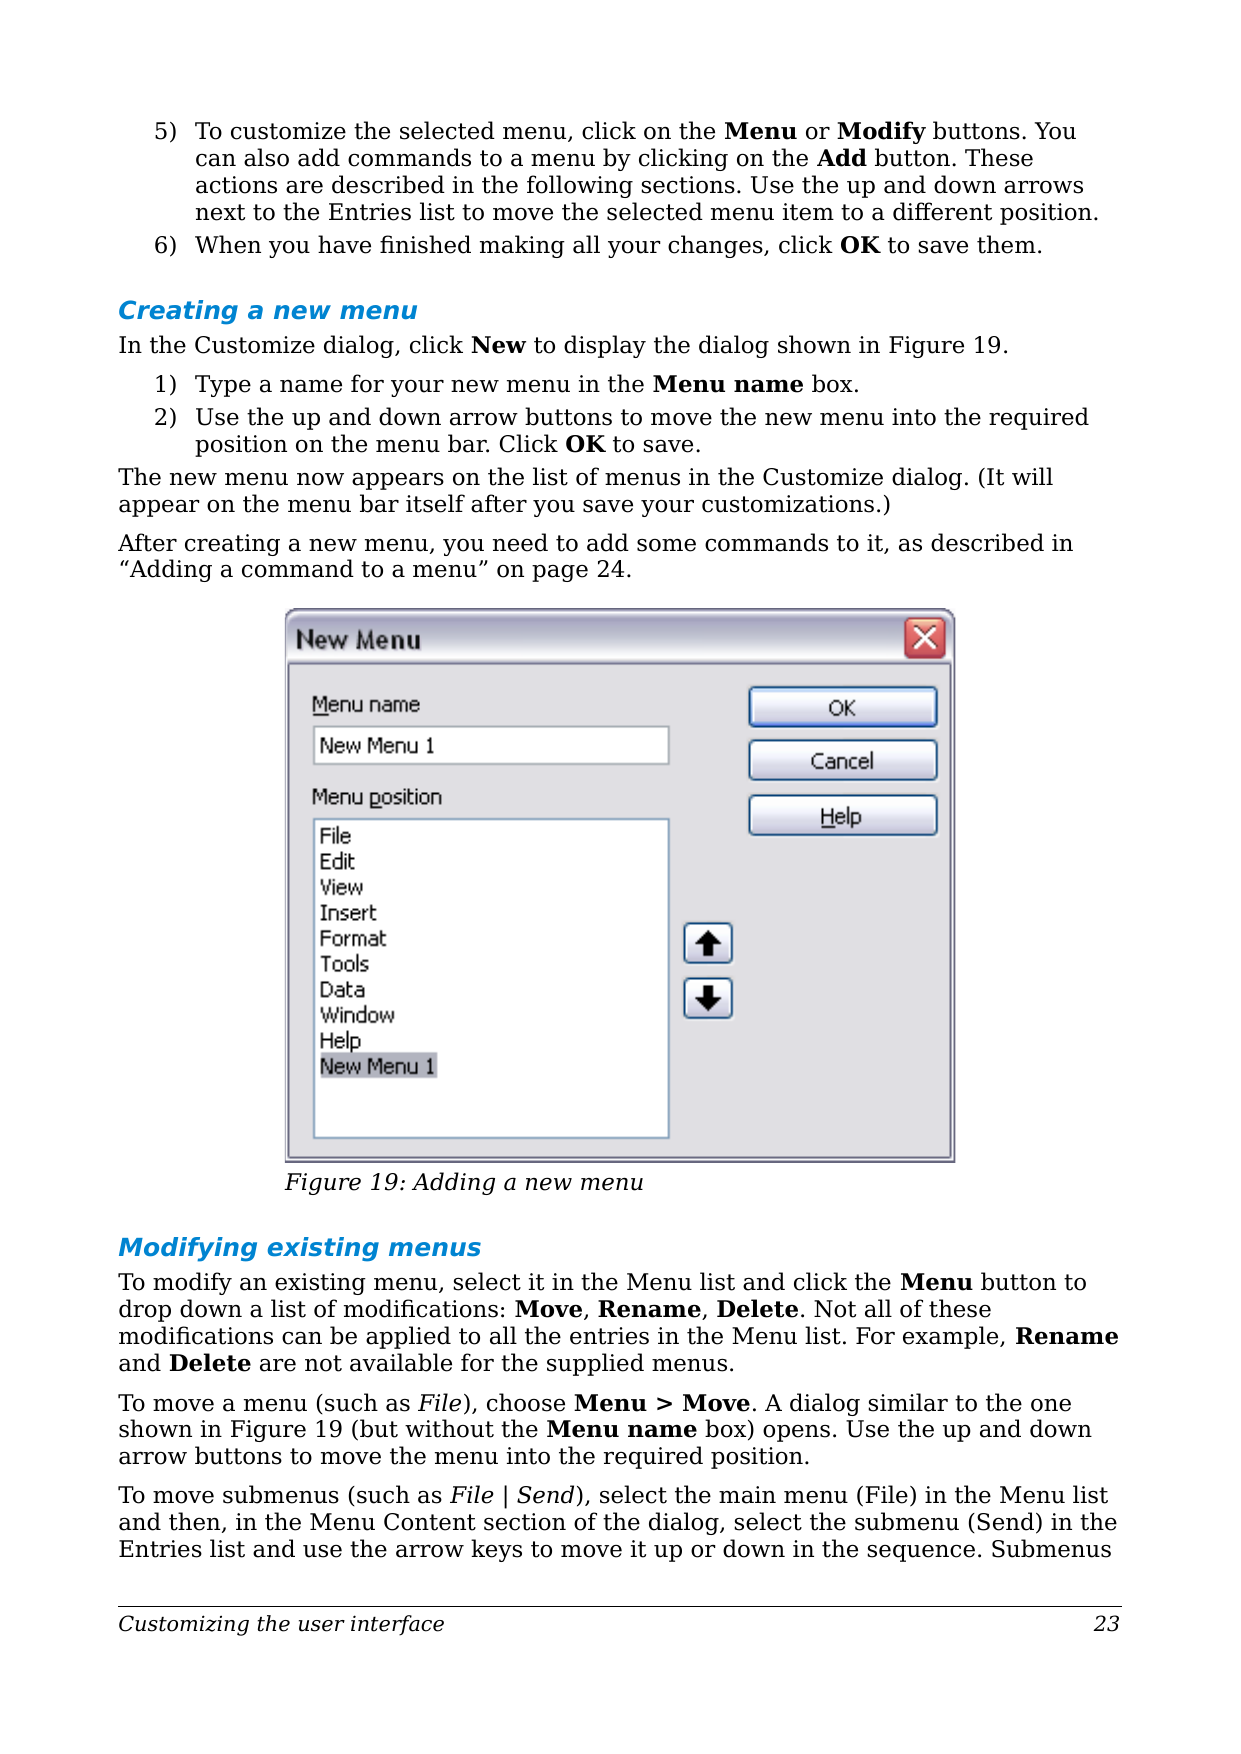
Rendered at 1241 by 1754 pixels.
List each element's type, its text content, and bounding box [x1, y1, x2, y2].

text After creating a new menu, you need to add some commands to it, as described in “Adding a command to a menu” on page 24. [118, 530, 1122, 583]
text In the Customize dialog, click New to display the dialog shown in Figure 19. [118, 332, 1122, 358]
list When you have finished making all your changes, click OK to save them. [177, 232, 1122, 259]
text To move a menu (such as File), choose Menu > Move. A dialog similar to the one shown in Figure 19 (but without the Menu name box) opens. Use the up and down arrow buttons to move the menu into the required position. [118, 1389, 1122, 1470]
text The new menu now appears on the list of menus in the Customize dialog. (It will appear on the menu bar itself after you save your customizations.) [118, 464, 1122, 517]
picture [284, 608, 956, 1163]
text Figure 19: Adding a new menu [285, 1169, 956, 1196]
list Use the up and down arrow buttons to move the new menu into the required position on the menu bar. Click OK to save. [177, 404, 1122, 458]
text To move submenus (such as File | Send), select the main menu (File) in the Menu list and then, in the Menu Content section of the dialog, select the submenu (Send) in the Entries list and use the arrow keys to move it up or down in the sequence. Submenus [118, 1482, 1122, 1562]
list To customize the selected menu, click on the Menu or Modify buttons. You can also add commands to a menu by clicking on the Add button. These actions are described in the following sections. Use the up and down arrows next to the Entries list to move the selected menu item to a different position. [177, 118, 1122, 225]
subtitle Creating a new menu [118, 296, 1122, 325]
list Type a name for your new menu in the Menu name box. [177, 371, 1122, 398]
text To modify an existing menu, select it in the Menu list and click the Menu button to drop down a list of modifications: Move, Rename, Delete. Not all of these modifications can be applied to all the entries in the Menu list. For example, Rename and Delete are not available for the supplied menus. [118, 1269, 1122, 1377]
subtitle Modifying existing menus [118, 1233, 1122, 1263]
